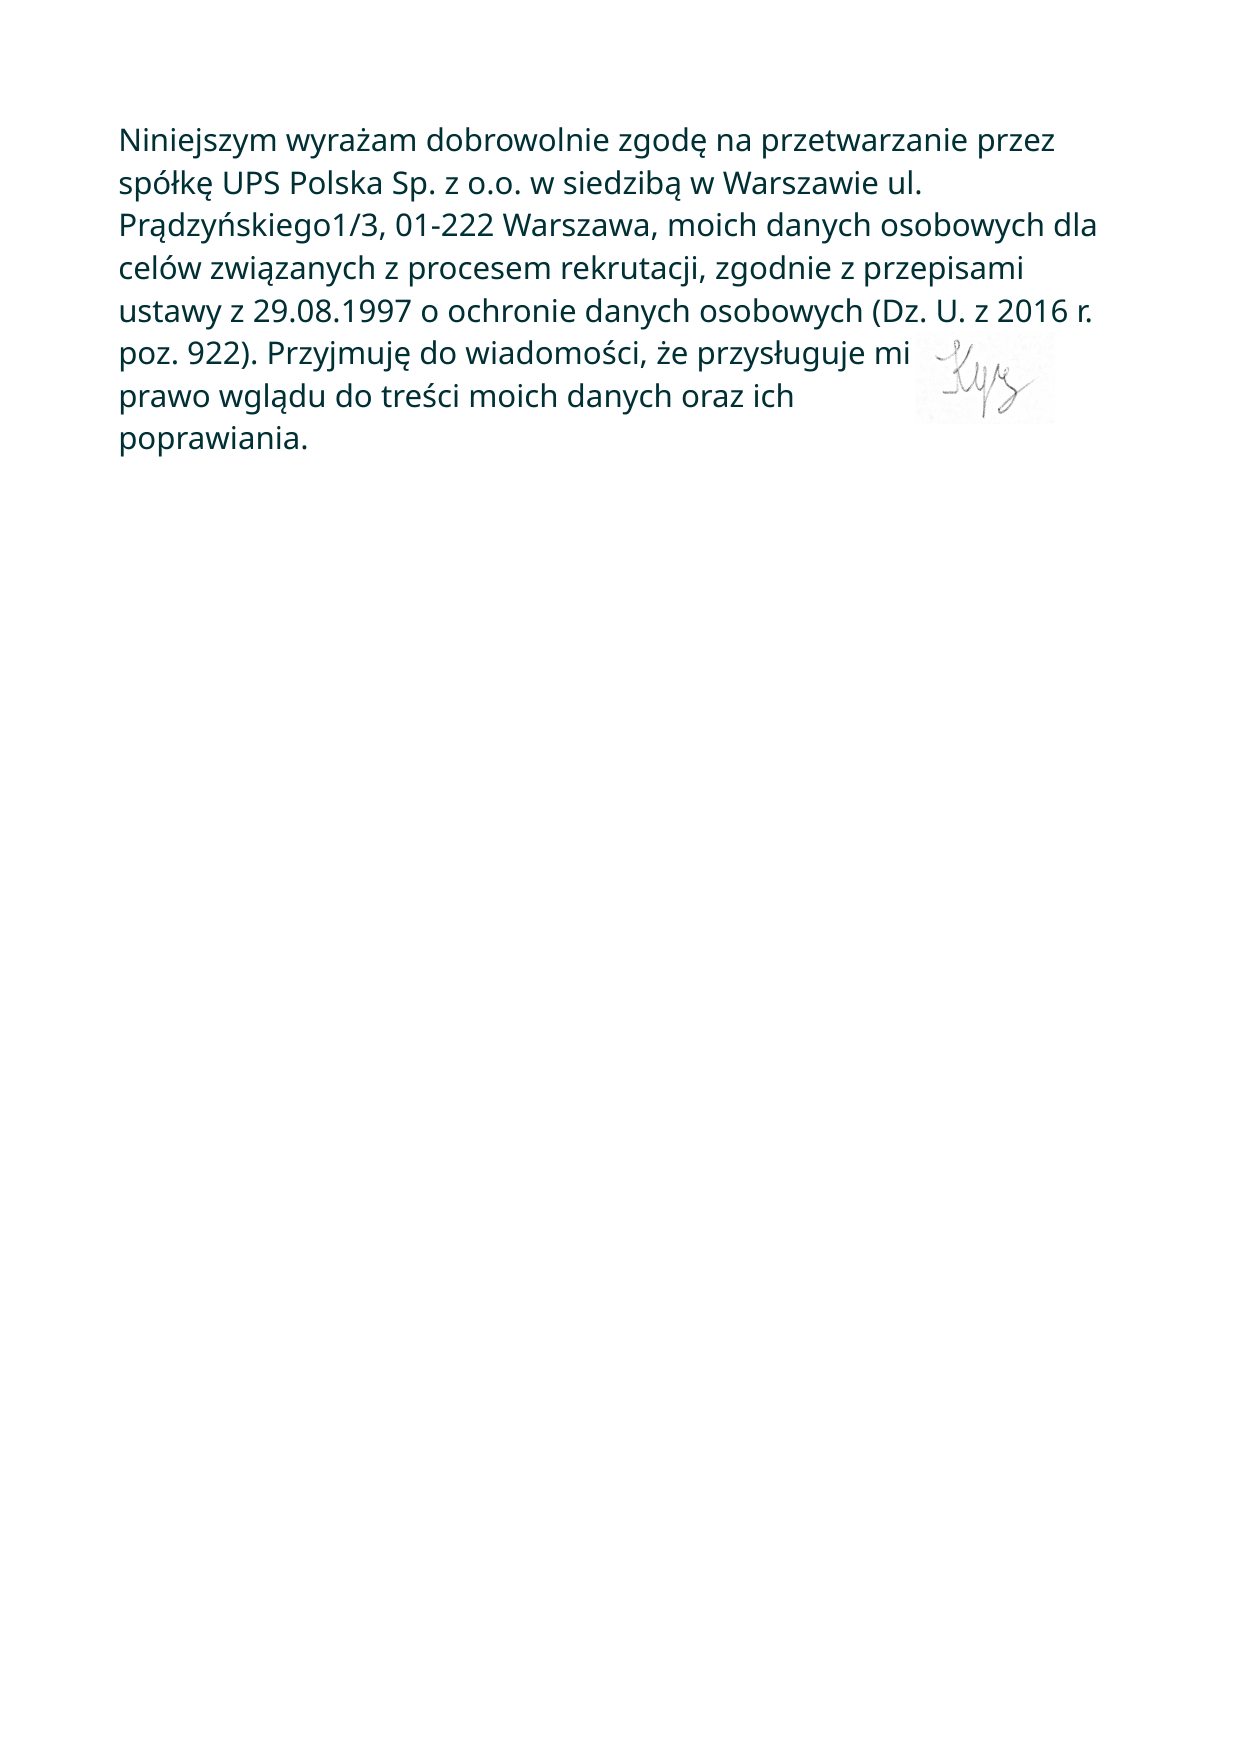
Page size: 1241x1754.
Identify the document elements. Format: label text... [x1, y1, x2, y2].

text Niniejszym wyrażam dobrowolnie zgodę na przetwarzanie przez spółkę UPS Polska Sp. z o.o. w siedzibą w Warszawie ul. Prądzyńskiego1/3, 01-222 Warszawa, moich danych osobowych dla celów związanych z procesem rekrutacji, zgodnie z przepisami ustawy z 29.08.1997 o ochronie danych osobowych (Dz. U. z 2016 r. poz. 922). Przyjmuję do wiadomości, że przysługuje mi prawo wglądu do treści moich danych oraz ich poprawiania. [118, 118, 1122, 459]
picture [912, 332, 1058, 424]
